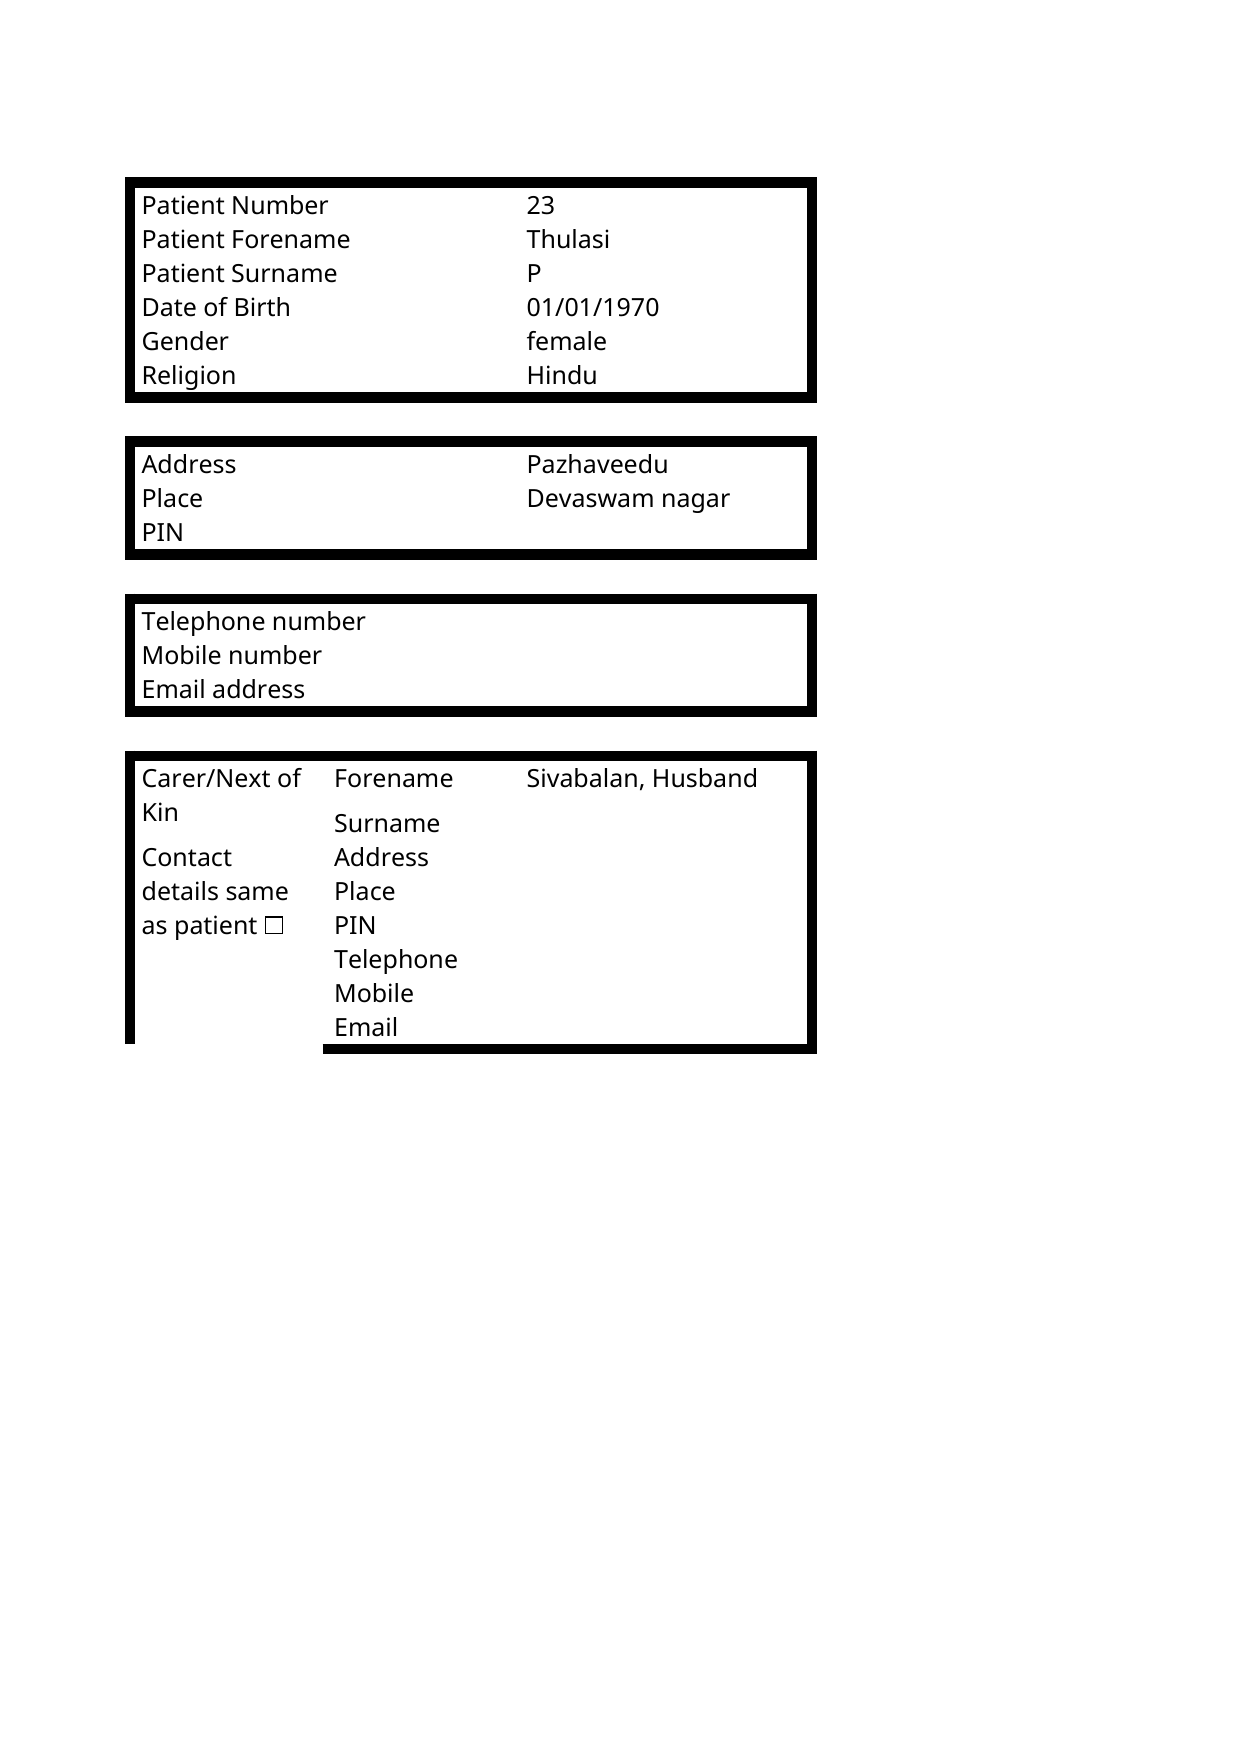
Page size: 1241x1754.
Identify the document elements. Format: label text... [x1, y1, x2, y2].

table_header [515, 604, 807, 638]
table_cell PIN [135, 515, 515, 549]
table_cell female [515, 324, 807, 358]
table_header Telephone number [135, 604, 515, 638]
table_cell Devaswam nagar [515, 481, 807, 515]
table_header Address [135, 447, 515, 481]
table_header Sivabalan, Husband [515, 761, 807, 795]
table_header Patient Number [135, 188, 515, 222]
table_cell Thulasi [515, 222, 807, 256]
table_header Pazhaveedu [515, 447, 807, 481]
table_cell [515, 1010, 807, 1044]
table_cell [515, 942, 807, 976]
table_cell PIN [323, 908, 515, 942]
table_cell Mobile number [135, 638, 515, 672]
table_cell Patient Forename [135, 222, 515, 256]
table_cell Email [323, 1010, 515, 1044]
table_cell Surname [323, 795, 515, 839]
table_cell Email address [135, 672, 515, 706]
table_cell Mobile [323, 976, 515, 1010]
table_cell [515, 908, 807, 942]
table_header Carer/Next of Kin [135, 761, 323, 839]
table_cell Place [135, 481, 515, 515]
table_cell [515, 672, 807, 706]
table_cell [515, 874, 807, 908]
table_cell [515, 515, 807, 549]
table_cell [515, 638, 807, 672]
table_header Forename [323, 761, 515, 795]
table_cell [515, 976, 807, 1010]
table_cell P [515, 256, 807, 290]
table_cell Address [323, 840, 515, 874]
table_cell Contact details same as patient [135, 840, 323, 1044]
table_cell Religion [135, 358, 515, 392]
table_cell Date of Birth [135, 290, 515, 324]
table_header 23 [515, 188, 807, 222]
table_cell Gender [135, 324, 515, 358]
table_cell [515, 840, 807, 874]
table_cell [515, 795, 807, 839]
table_cell 01/01/1970 [515, 290, 807, 324]
table_cell Patient Surname [135, 256, 515, 290]
table_cell Telephone [323, 942, 515, 976]
table_cell Hindu [515, 358, 807, 392]
table_cell Place [323, 874, 515, 908]
